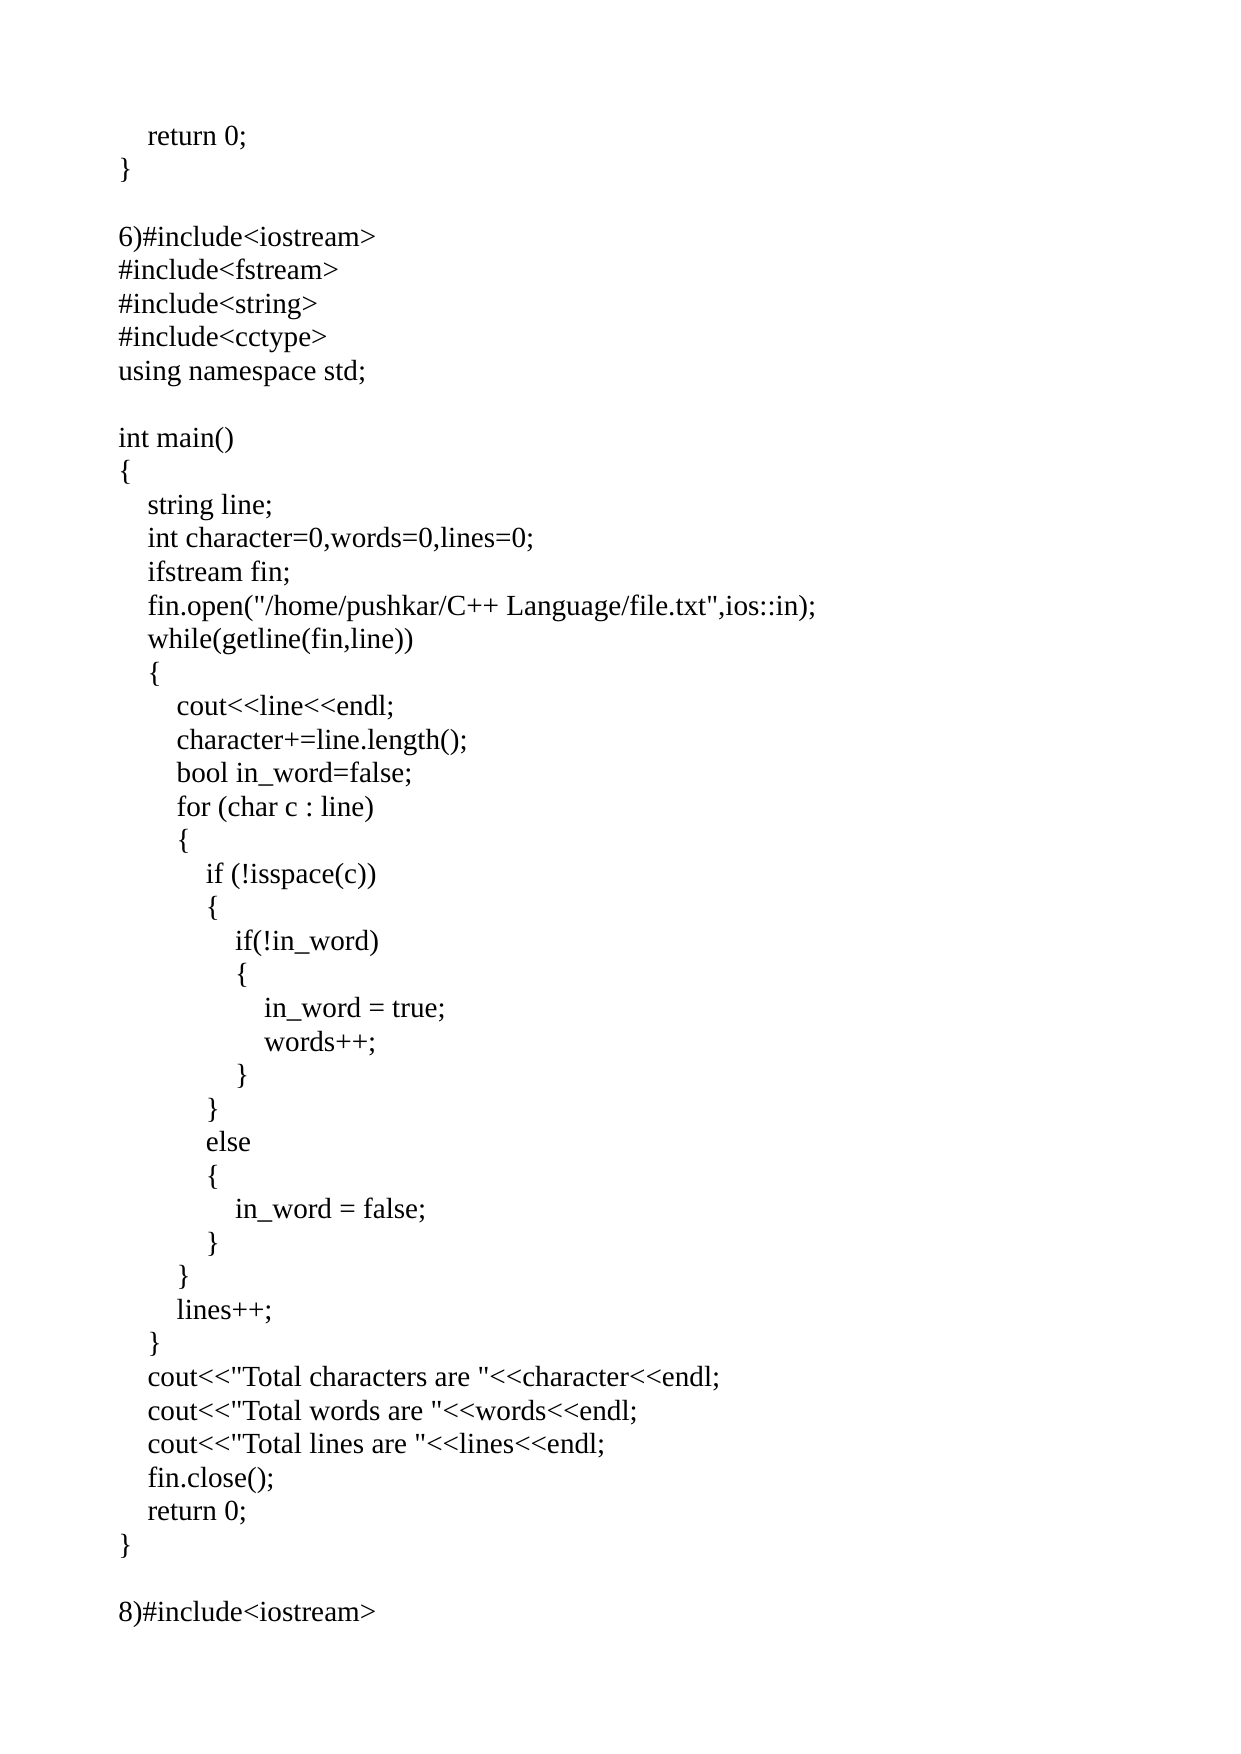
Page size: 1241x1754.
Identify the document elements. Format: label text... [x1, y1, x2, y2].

text { [118, 655, 1122, 688]
text return 0; [118, 118, 1122, 152]
text } [118, 1527, 1122, 1560]
text } [118, 1225, 1122, 1258]
text in_word = true; [118, 990, 1122, 1024]
text string line; [118, 487, 1122, 521]
text { [118, 1158, 1122, 1191]
text for (char c : line) [118, 789, 1122, 822]
text } [118, 1091, 1122, 1124]
text } [118, 1326, 1122, 1359]
text 8)#include<iostream> [118, 1594, 1122, 1627]
text int main() [118, 420, 1122, 453]
text fin.open("/home/pushkar/C++ Language/file.txt",ios::in); [118, 588, 1122, 621]
text in_word = false; [118, 1191, 1122, 1225]
text character+=line.length(); [118, 722, 1122, 755]
text cout<<"Total words are "<<words<<endl; [118, 1393, 1122, 1426]
text else [118, 1124, 1122, 1158]
text int character=0,words=0,lines=0; [118, 521, 1122, 554]
text bool in_word=false; [118, 755, 1122, 789]
text while(getline(fin,line)) [118, 621, 1122, 655]
text using namespace std; [118, 353, 1122, 386]
text } [118, 1258, 1122, 1292]
text fin.close(); [118, 1460, 1122, 1493]
text words++; [118, 1024, 1122, 1057]
text #include<fstream> [118, 252, 1122, 286]
text lines++; [118, 1292, 1122, 1326]
text { [118, 957, 1122, 990]
text ifstream fin; [118, 554, 1122, 588]
text cout<<line<<endl; [118, 688, 1122, 722]
text #include<cctype> [118, 319, 1122, 353]
text #include<string> [118, 286, 1122, 319]
text cout<<"Total characters are "<<character<<endl; [118, 1359, 1122, 1393]
text { [118, 822, 1122, 856]
text 6)#include<iostream> [118, 219, 1122, 252]
text if (!isspace(c)) [118, 856, 1122, 889]
text } [118, 1057, 1122, 1091]
text return 0; [118, 1493, 1122, 1527]
text } [118, 152, 1122, 185]
text { [118, 453, 1122, 487]
text if(!in_word) [118, 923, 1122, 957]
text { [118, 889, 1122, 923]
text cout<<"Total lines are "<<lines<<endl; [118, 1426, 1122, 1460]
